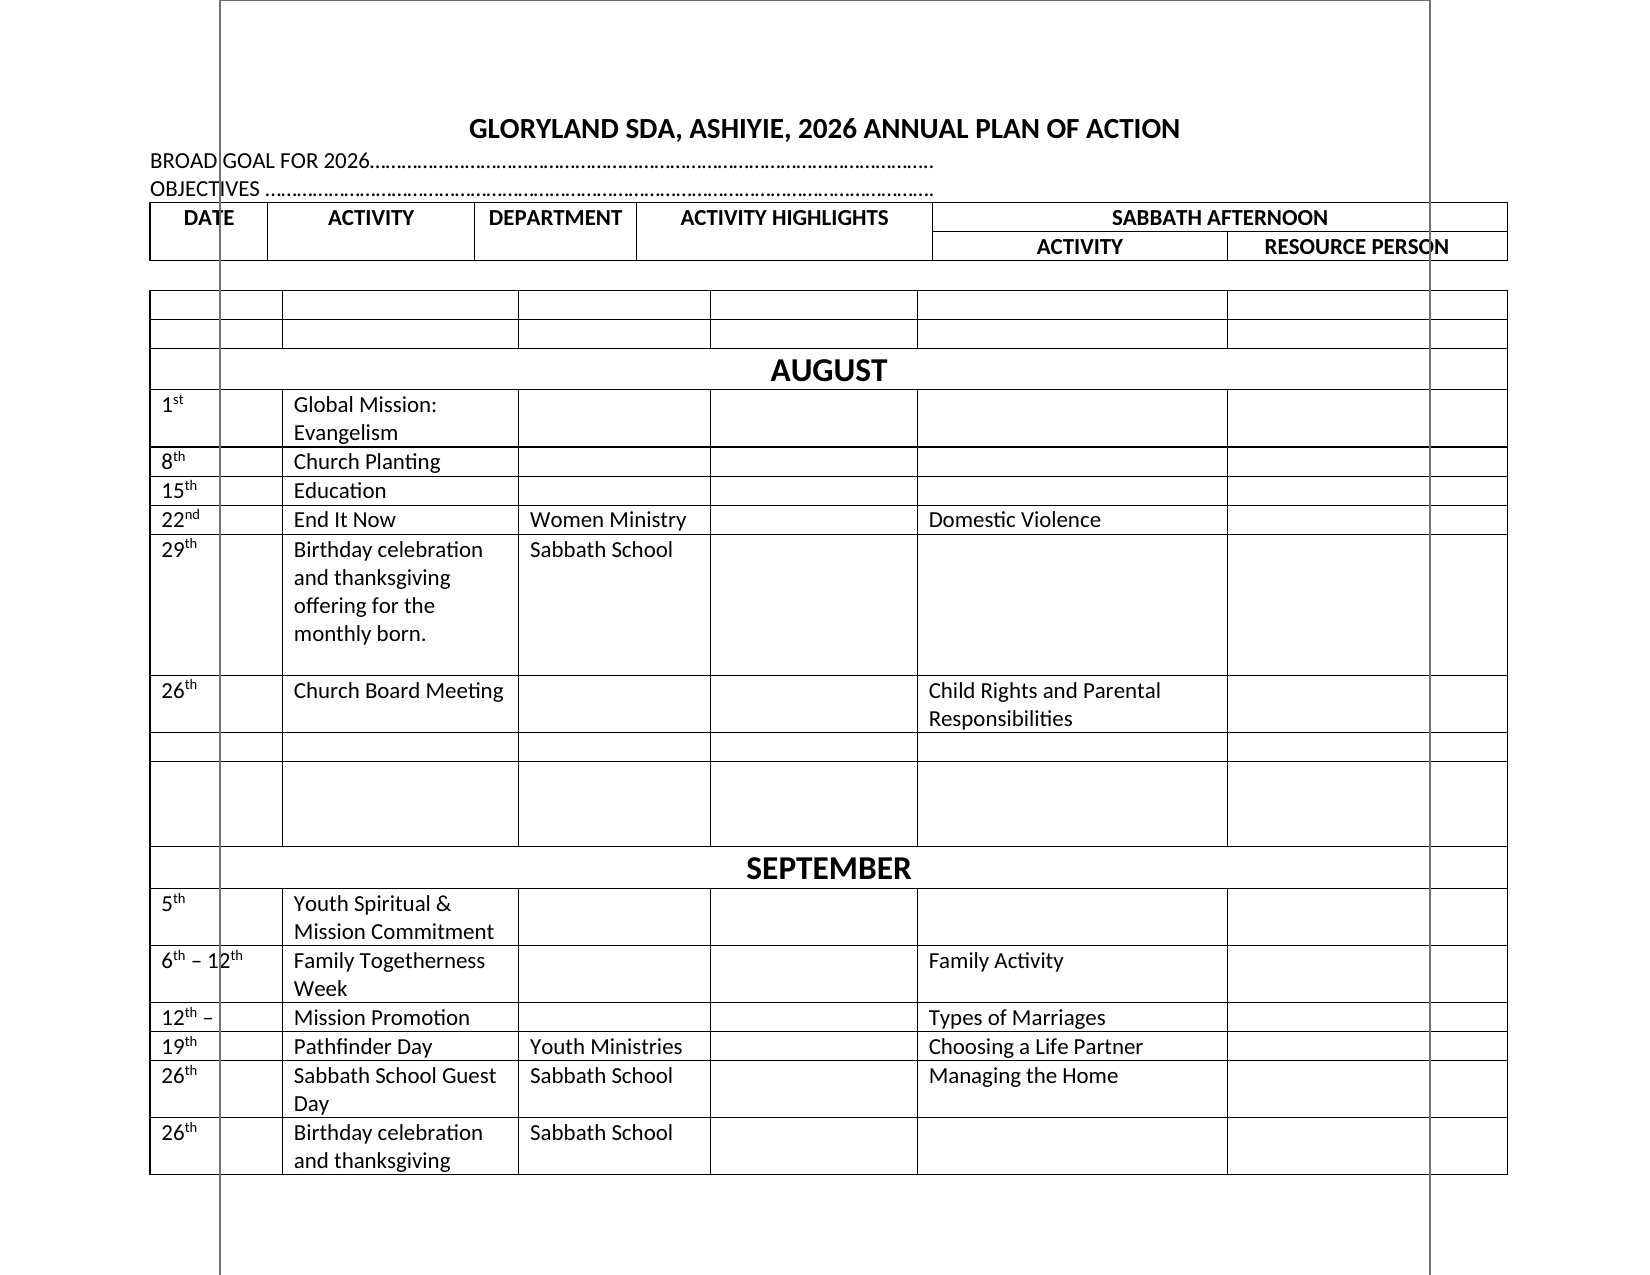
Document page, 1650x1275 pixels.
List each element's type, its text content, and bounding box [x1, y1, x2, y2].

table_cell 22nd [151, 506, 219, 534]
table_cell [1228, 1061, 1429, 1117]
table_cell [1431, 1061, 1507, 1117]
table_cell 12th – [151, 1003, 219, 1031]
table_cell [283, 762, 518, 846]
table_cell [1431, 535, 1507, 675]
table_cell [221, 291, 282, 318]
table_cell [221, 762, 282, 846]
table_cell [221, 535, 282, 675]
table_cell [519, 733, 710, 761]
table_cell 5th [151, 889, 219, 945]
table_cell Birthday celebration and thanksgiving offering for the monthly born. [283, 535, 518, 675]
table_cell [918, 291, 1227, 318]
table_cell Domestic Violence [918, 506, 1227, 534]
table_cell [1228, 1003, 1429, 1031]
table_cell [1228, 390, 1429, 446]
table_cell Managing the Home [918, 1061, 1227, 1117]
table_cell [519, 946, 710, 1002]
table_cell 8th [151, 448, 219, 476]
table_cell Sabbath School [519, 1061, 710, 1117]
table_cell 29th [151, 535, 219, 675]
table_cell [1431, 291, 1507, 318]
table_cell [1228, 676, 1429, 732]
table_cell 26th [151, 1118, 219, 1174]
table_cell [918, 477, 1227, 504]
table_cell Education [283, 477, 518, 504]
table_cell Sabbath School [519, 1118, 710, 1174]
table_cell [1228, 535, 1429, 675]
table_cell Women Ministry [519, 506, 710, 534]
table_cell [1431, 320, 1507, 348]
table_cell [711, 448, 917, 476]
table_cell [151, 847, 219, 888]
table_cell [1228, 448, 1429, 476]
table_cell Mission Promotion [283, 1003, 518, 1031]
table_cell [221, 477, 282, 504]
table_cell [711, 676, 917, 732]
table_cell [519, 320, 710, 348]
table_cell [151, 733, 219, 761]
table_cell [1431, 946, 1507, 1002]
table_cell Sabbath School [519, 535, 710, 675]
table_cell Family Activity [918, 946, 1227, 1002]
table_cell [519, 889, 710, 945]
table_cell Birthday celebration and thanksgiving [283, 1118, 518, 1174]
table_cell Family Togetherness Week [283, 946, 518, 1002]
table_cell [1431, 1032, 1507, 1060]
table_cell [1228, 762, 1429, 846]
table_cell [1228, 291, 1429, 318]
table_cell [1228, 320, 1429, 348]
table_cell [1228, 506, 1429, 534]
table_cell [918, 1118, 1227, 1174]
table_cell [1431, 733, 1507, 761]
table_cell [1228, 946, 1429, 1002]
table_cell [711, 889, 917, 945]
table_cell [283, 733, 518, 761]
table_cell [221, 1003, 282, 1031]
table_cell [283, 291, 518, 318]
table_cell [221, 390, 282, 446]
table_cell [711, 320, 917, 348]
table_cell [918, 535, 1227, 675]
table_cell [283, 320, 518, 348]
table_cell [711, 535, 917, 675]
table_cell [519, 477, 710, 504]
table_cell [711, 1003, 917, 1031]
table_cell [711, 1032, 917, 1060]
table_cell [221, 889, 282, 945]
table_cell [1431, 390, 1507, 446]
table_cell [918, 733, 1227, 761]
table_cell [711, 291, 917, 318]
table_cell 6th – 12th [221, 946, 282, 1002]
table_cell [151, 291, 219, 318]
table_cell [151, 349, 219, 389]
table_cell [711, 733, 917, 761]
table_cell [1228, 477, 1429, 504]
table_cell [519, 390, 710, 446]
table_cell [1431, 676, 1507, 732]
table_cell [918, 390, 1227, 446]
table_cell Church Board Meeting [283, 676, 518, 732]
table_cell [1431, 477, 1507, 504]
table_cell [1431, 762, 1507, 846]
table_cell [711, 390, 917, 446]
table_cell [711, 506, 917, 534]
table_cell Youth Spiritual & Mission Commitment [283, 889, 518, 945]
table_cell 19th [151, 1032, 219, 1060]
table_cell [1431, 1003, 1507, 1031]
table_cell 26th [151, 676, 219, 732]
table_cell [519, 676, 710, 732]
table_cell [1431, 847, 1507, 888]
table_cell 26th [151, 1061, 219, 1117]
table_cell [1431, 349, 1507, 389]
table_cell [918, 448, 1227, 476]
table_cell [711, 946, 917, 1002]
table_cell 15th [151, 477, 219, 504]
table_cell [221, 733, 282, 761]
table_cell [918, 889, 1227, 945]
table_cell [711, 762, 917, 846]
table_cell [221, 1118, 282, 1174]
table_cell [1228, 1032, 1429, 1060]
table_cell [221, 1061, 282, 1117]
table_cell [519, 448, 710, 476]
table_cell [1228, 1118, 1429, 1174]
table_cell [519, 762, 710, 846]
table_cell [1431, 506, 1507, 534]
table_cell Types of Marriages [918, 1003, 1227, 1031]
table_cell 1st [151, 390, 219, 446]
table_cell [711, 1118, 917, 1174]
table_cell Global Mission: Evangelism [283, 390, 518, 446]
table_cell 6th – 12th [151, 946, 219, 1002]
table_cell [1431, 889, 1507, 945]
table_cell [221, 1032, 282, 1060]
table_cell [221, 320, 282, 348]
table_cell [1228, 733, 1429, 761]
table_cell [711, 477, 917, 504]
table_cell [519, 1003, 710, 1031]
table_cell [221, 676, 282, 732]
table_cell End It Now [283, 506, 518, 534]
table_cell AUGUST [221, 349, 1429, 389]
table_cell [151, 762, 219, 846]
table_cell Church Planting [283, 448, 518, 476]
table_cell Sabbath School Guest Day [283, 1061, 518, 1117]
table_cell [519, 291, 710, 318]
table_cell [221, 506, 282, 534]
table_cell [1431, 1118, 1507, 1174]
table_cell [918, 762, 1227, 846]
table_cell Youth Ministries [519, 1032, 710, 1060]
table_cell [918, 320, 1227, 348]
table_cell [221, 448, 282, 476]
table_cell [1431, 448, 1507, 476]
table_cell [151, 320, 219, 348]
table_cell Child Rights and Parental Responsibilities [918, 676, 1227, 732]
table_cell Pathfinder Day [283, 1032, 518, 1060]
table_cell Choosing a Life Partner [918, 1032, 1227, 1060]
table_cell [711, 1061, 917, 1117]
table_cell [1228, 889, 1429, 945]
table_cell SEPTEMBER [221, 847, 1429, 888]
